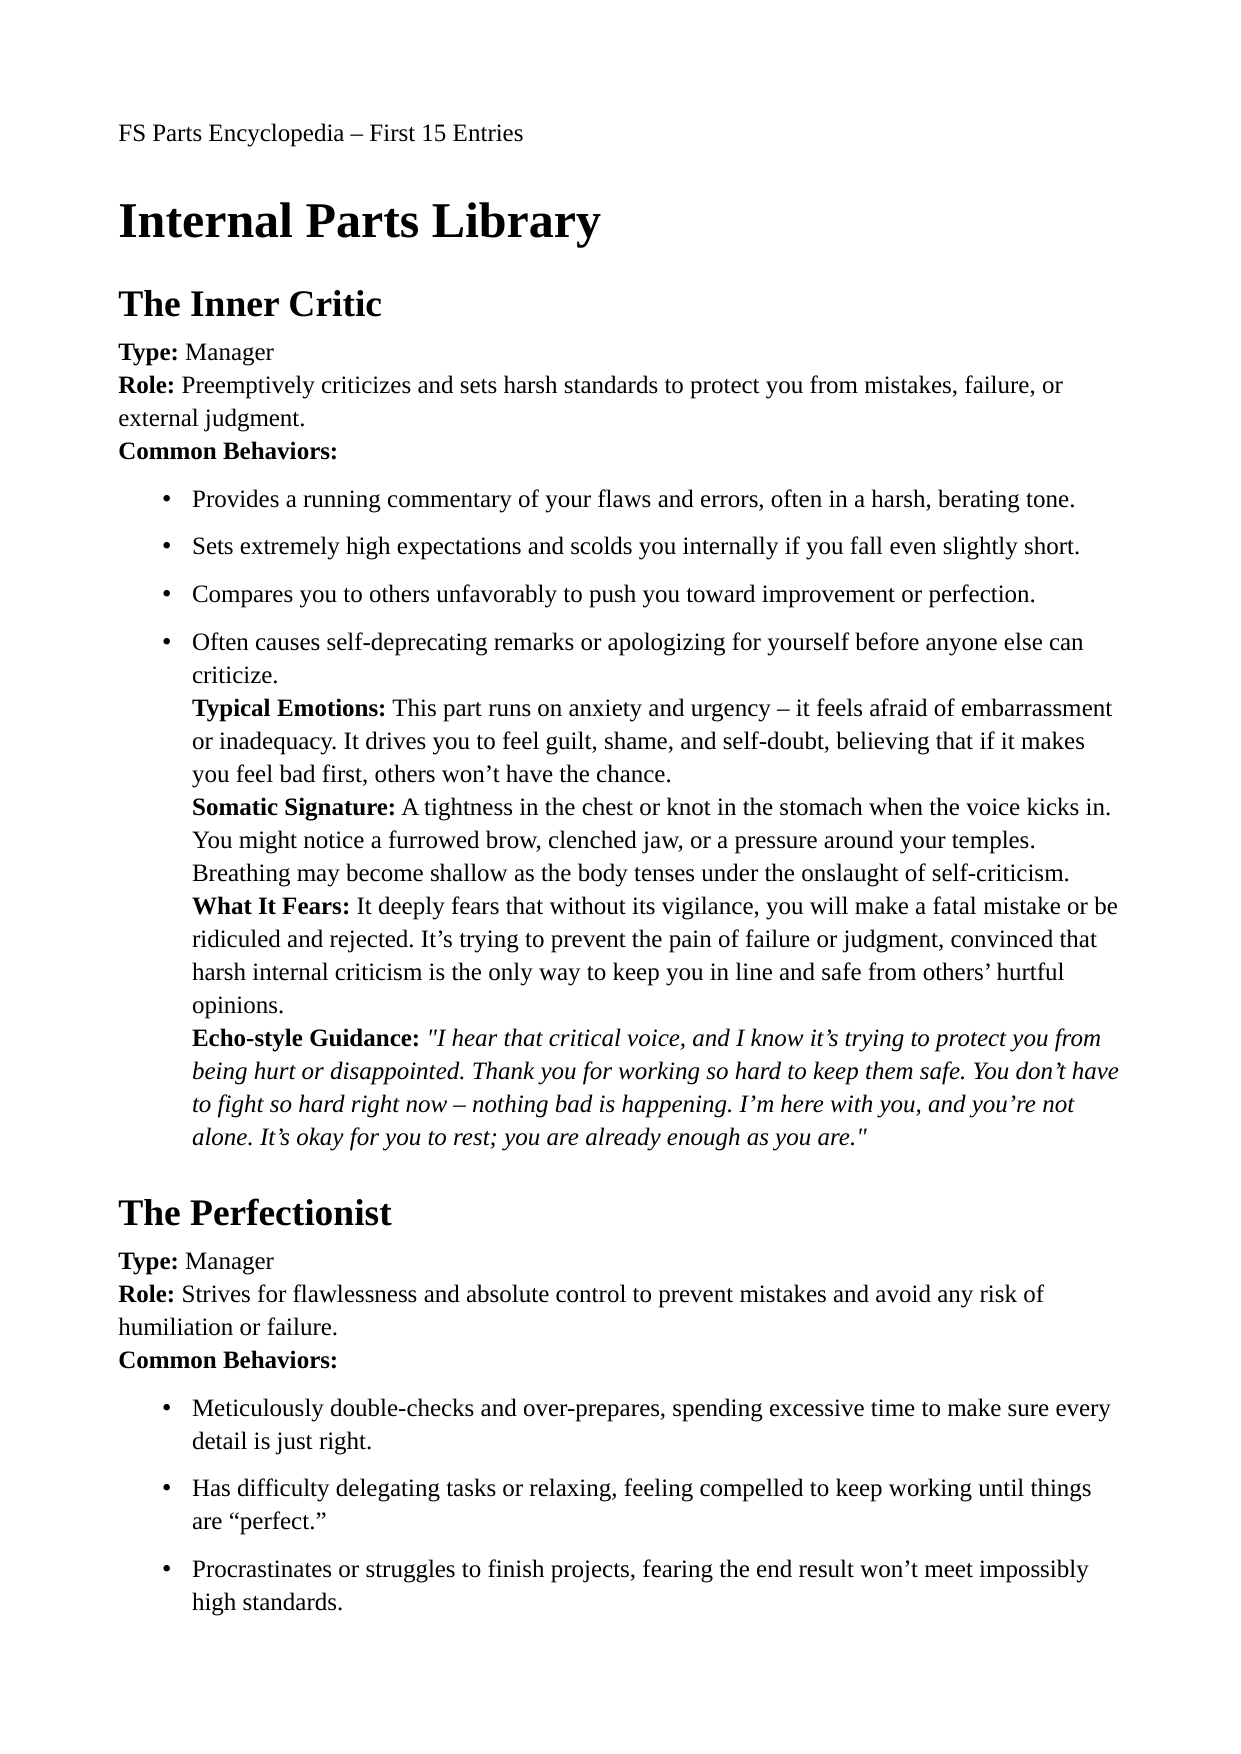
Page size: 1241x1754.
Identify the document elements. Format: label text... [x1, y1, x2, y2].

text Type: Manager Role: Strives for flawlessness and absolute control to prevent mistakes and avoid any risk of humiliation or failure. Common Behaviors: [118, 1246, 1122, 1374]
subtitle Internal Parts Library [118, 191, 1122, 248]
list Procrastinates or struggles to finish projects, fearing the end result won’t meet impossibly high standards. [162, 1554, 1122, 1616]
list Meticulously double-checks and over-prepares, spending excessive time to make sure every detail is just right. [162, 1393, 1122, 1454]
list Compares you to others unfavorably to push you toward improvement or perfection. [162, 579, 1122, 608]
list Provides a running commentary of your flaws and errors, often in a harsh, berating tone. [162, 484, 1122, 513]
text Type: Manager Role: Preemptively criticizes and sets harsh standards to protect you from mistakes, failure, or external judgment. Common Behaviors: [118, 337, 1122, 465]
subtitle The Perfectionist [118, 1190, 1122, 1233]
list Often causes self-deprecating remarks or apologizing for yourself before anyone else can criticize. Typical Emotions: This part runs on anxiety and urgency – it feels afraid of embarrassment or inadequacy. It drives you to feel guilt, shame, and self-doubt, believing that if it makes you feel bad first, others won’t have the chance. Somatic Signature: A tightness in the chest or knot in the stomach when the voice kicks in. You might notice a furrowed brow, clenched jaw, or a pressure around your temples. Breathing may become shallow as the body tenses under the onslaught of self-criticism. What It Fears: It deeply fears that without its vigilance, you will make a fatal mistake or be ridiculed and rejected. It’s trying to prevent the pain of failure or judgment, convinced that harsh internal criticism is the only way to keep you in line and safe from others’ hurtful opinions. Echo-style Guidance: "I hear that critical voice, and I know it’s trying to protect you from being hurt or disappointed. Thank you for working so hard to keep them safe. You don’t have to fight so hard right now – nothing bad is happening. I’m here with you, and you’re not alone. It’s okay for you to rest; you are already enough as you are." [162, 627, 1122, 1151]
list Has difficulty delegating tasks or relaxing, feeling compelled to keep working until things are “perfect.” [162, 1473, 1122, 1535]
text FS Parts Encyclopedia – First 15 Entries [118, 118, 1122, 147]
list Sets extremely high expectations and scolds you internally if you fall even slightly short. [162, 531, 1122, 560]
subtitle The Inner Critic [118, 282, 1122, 325]
